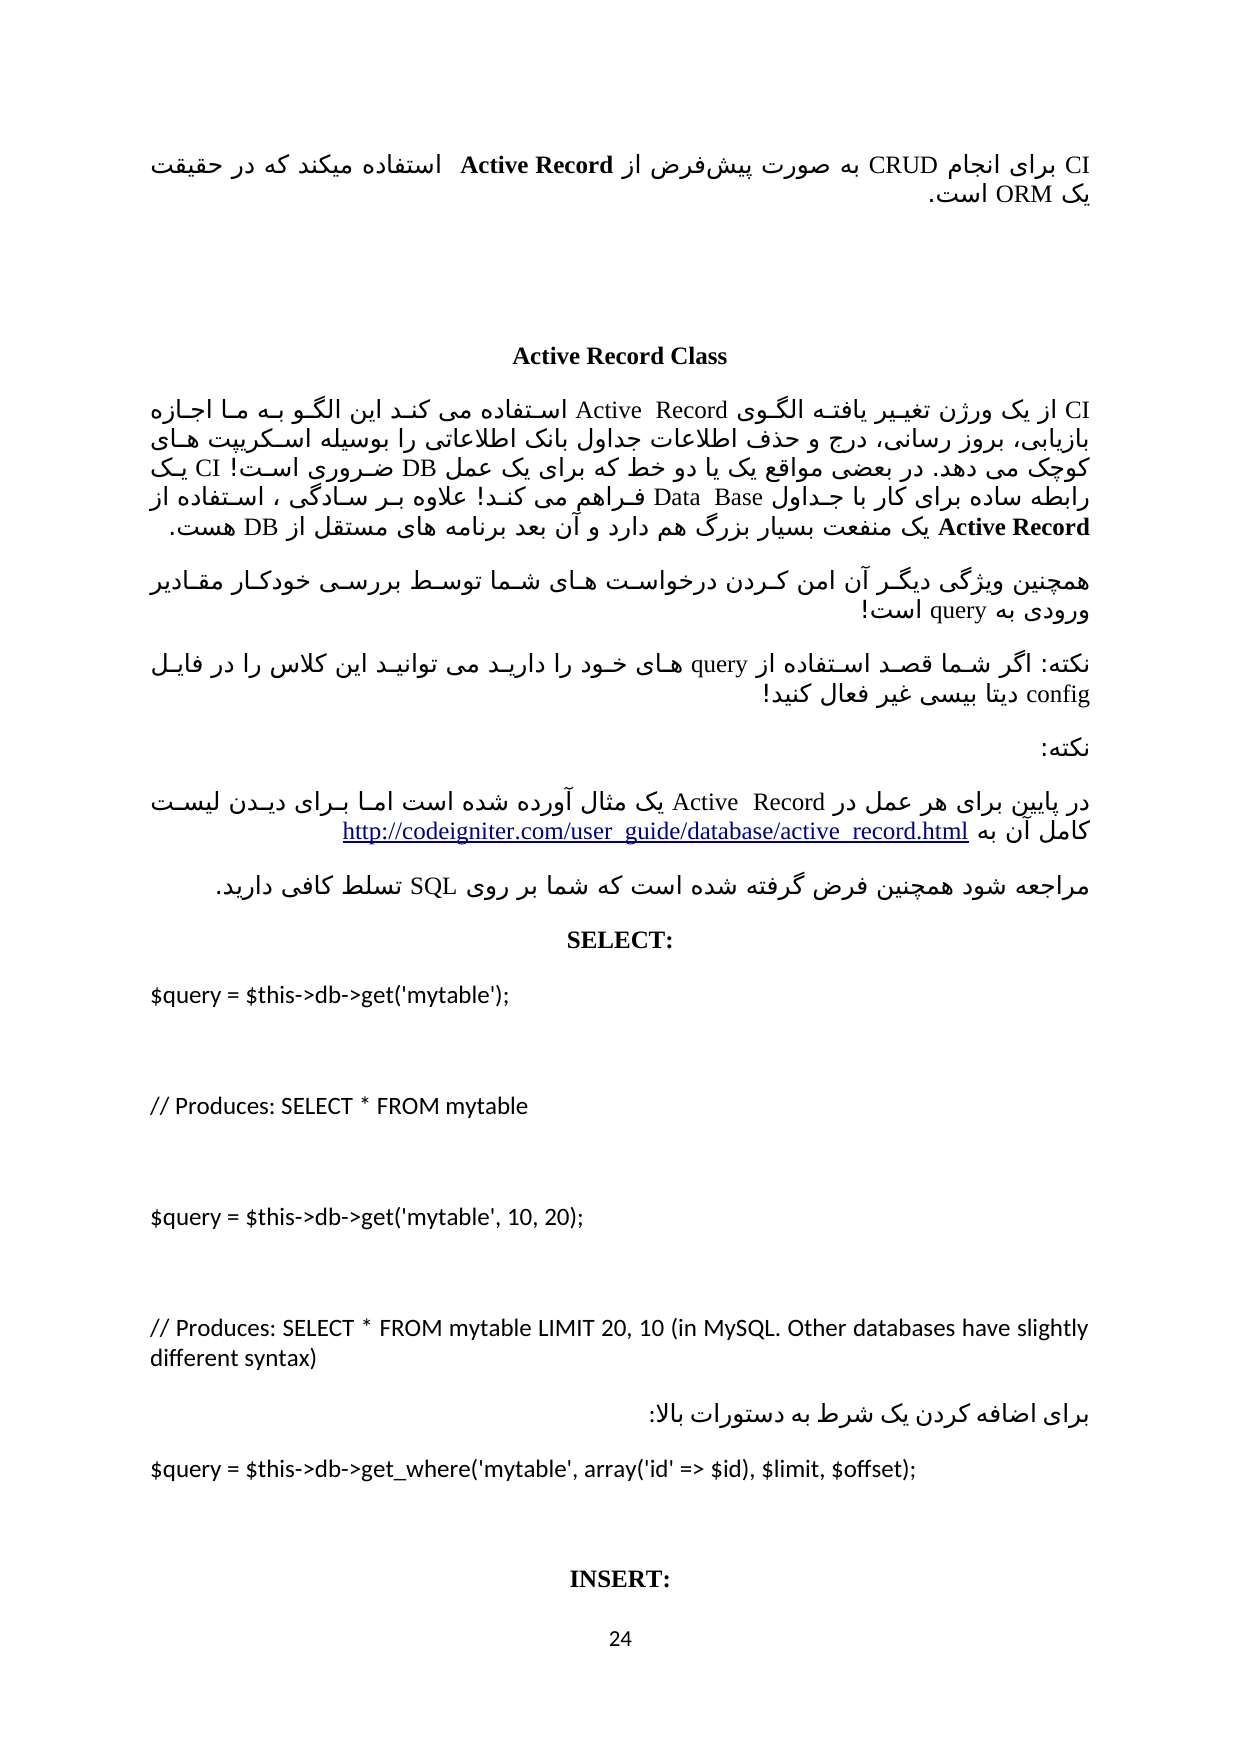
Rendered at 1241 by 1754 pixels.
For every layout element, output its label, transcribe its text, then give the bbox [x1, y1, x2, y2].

text در پایین برای هر عمل در Active Record یک مثال آورده شده است اما برای دیدن لیست کامل آن به http://codeigniter.com/user_guide/database/active_record.html [150, 787, 1090, 846]
text نکته: اگر شما قصد استفاده از query های خود را دارید می توانید این کلاس را در فایل config دیتا بیسی غیر فعال کنید! [150, 649, 1090, 708]
text برای اضافه کردن یک شرط به دستورات بالا: [150, 1398, 1090, 1428]
text CI برای انجام CRUD به صورت پیش‌فرض از Active Record استفاده میکند که در حقیقت یک ORM است. [150, 150, 1090, 208]
text SELECT: [150, 925, 1090, 954]
text همچنین ویژگی دیگر آن امن کردن درخواست های شما توسط بررسی خودکار مقادیر ورودی به query است! [150, 566, 1090, 624]
text مراجعه شود همچنین فرض گرفته شده است که شما بر روی SQL تسلط کافی دارید. [150, 871, 1090, 900]
text $query = $this->db->get('mytable', 10, 20); [150, 1201, 1090, 1231]
text // Produces: SELECT * FROM mytable LIMIT 20, 10 (in MySQL. Other databases have slightly different syntax) [150, 1312, 1090, 1373]
text Active Record Class [150, 341, 1090, 370]
text CI از یک ورژن تغییر یافته الگوی Active Record استفاده می کند این الگو به ما اجازه بازیابی، بروز رسانی، درج و حذف اطلاعات جداول بانک اطلاعاتی را بوسیله اسکریپت های کوچک می دهد. در بعضی مواقع یک یا دو خط که برای یک عمل DB ضروری است! CI یک رابطه ساده برای کار با جداول Data Base فراهم می کند! علاوه بر سادگی ، استفاده از Active Record یک منفعت بسیار بزرگ هم دارد و آن بعد برنامه های مستقل از DB هست. [150, 395, 1090, 541]
text INSERT: [150, 1564, 1090, 1593]
text $query = $this->db->get_where('mytable', array('id' => $id), $limit, $offset); [150, 1453, 1090, 1484]
text $query = $this->db->get('mytable'); [150, 979, 1090, 1009]
text // Produces: SELECT * FROM mytable [150, 1090, 1090, 1120]
text نکته: [150, 733, 1090, 762]
